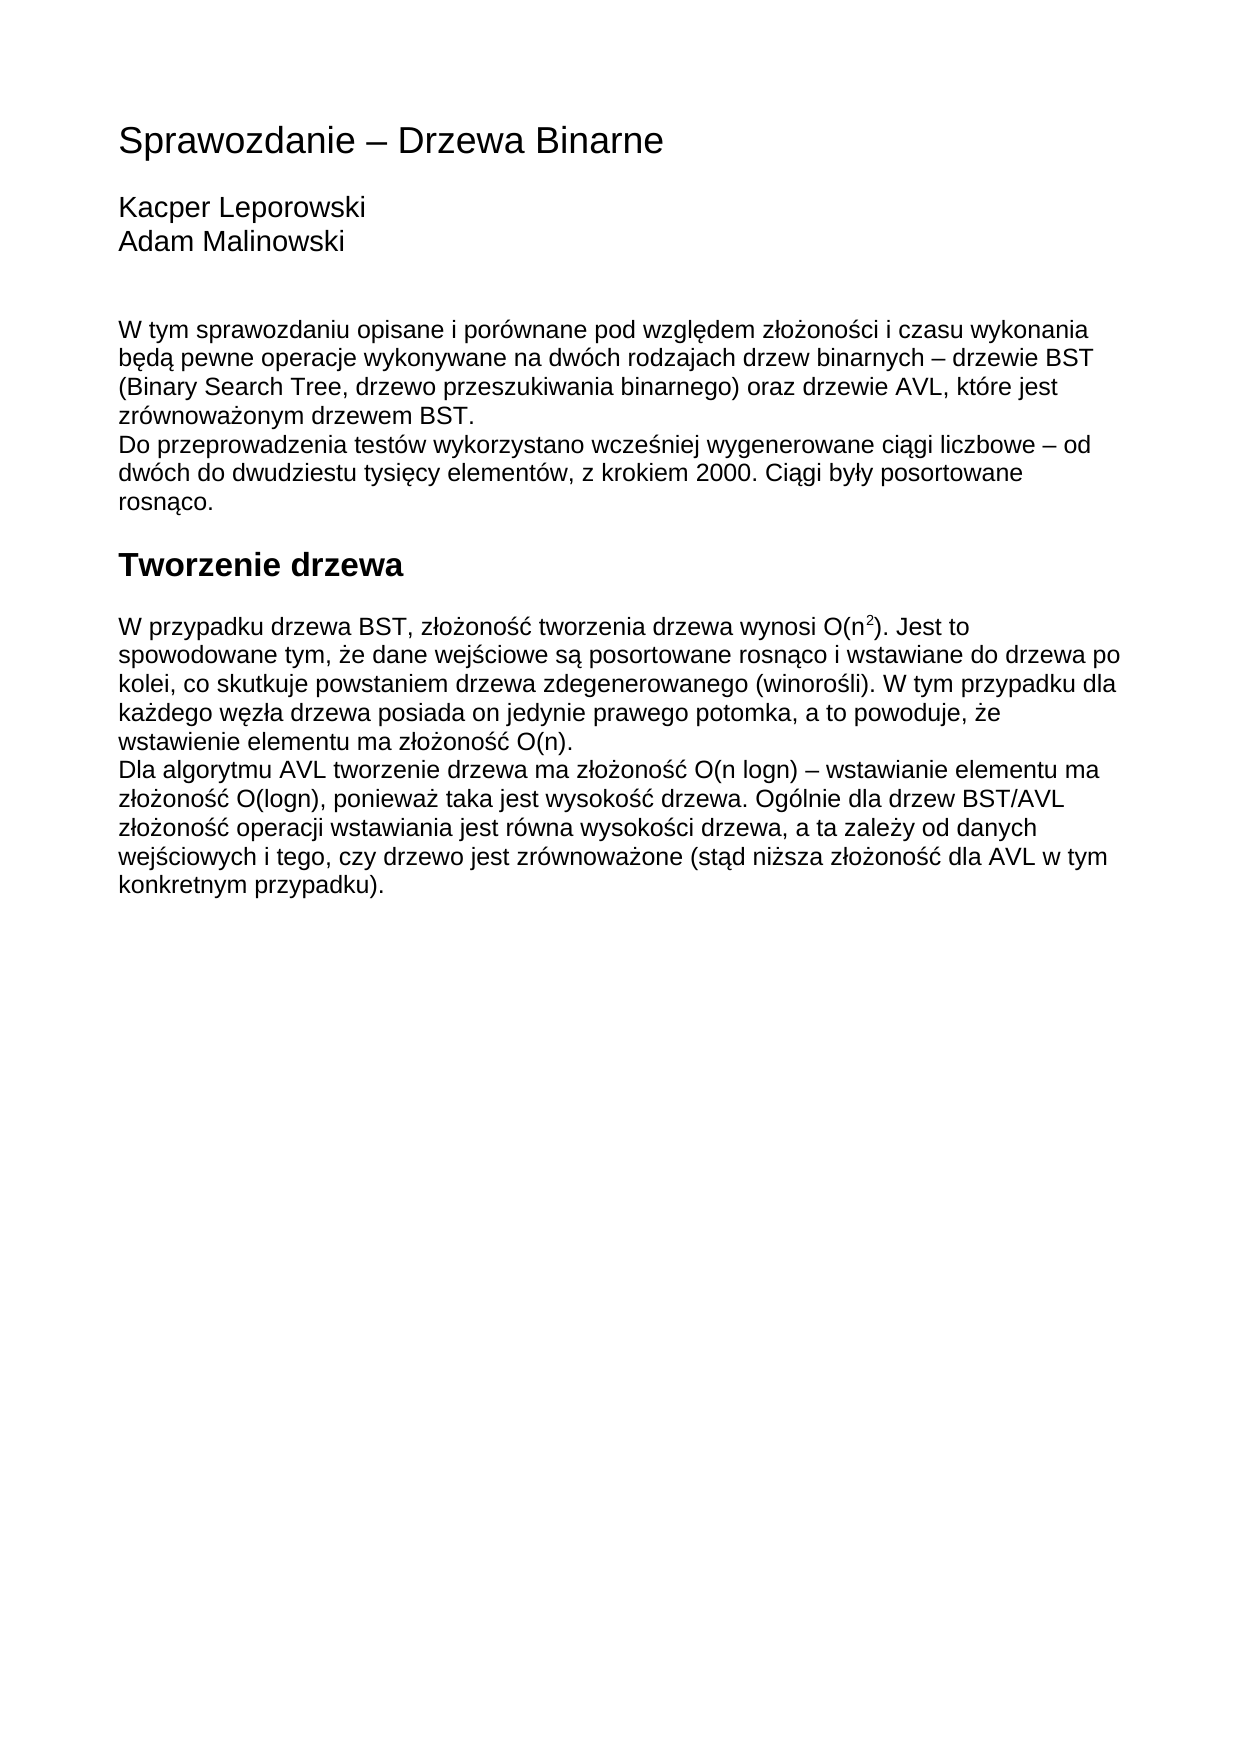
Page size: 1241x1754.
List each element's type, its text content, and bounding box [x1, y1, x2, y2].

text Dla algorytmu AVL tworzenie drzewa ma złożoność O(n logn) – wstawianie elementu ma złożoność O(logn), ponieważ taka jest wysokość drzewa. Ogólnie dla drzew BST/AVL złożoność operacji wstawiania jest równa wysokości drzewa, a ta zależy od danych wejściowych i tego, czy drzewo jest zrównoważone (stąd niższa złożoność dla AVL w tym konkretnym przypadku). [118, 756, 1122, 899]
text Do przeprowadzenia testów wykorzystano wcześniej wygenerowane ciągi liczbowe – od dwóch do dwudziestu tysięcy elementów, z krokiem 2000. Ciągi były posortowane rosnąco. [118, 429, 1122, 516]
text Adam Malinowski [118, 223, 1122, 257]
text Sprawozdanie – Drzewa Binarne [118, 118, 1122, 161]
text Kacper Leporowski [118, 190, 1122, 223]
text W tym sprawozdaniu opisane i porównane pod względem złożoności i czasu wykonania będą pewne operacje wykonywane na dwóch rodzajach drzew binarnych – drzewie BST (Binary Search Tree, drzewo przeszukiwania binarnego) oraz drzewie AVL, które jest zrównoważonym drzewem BST. [118, 314, 1122, 429]
text Tworzenie drzewa [118, 544, 1122, 583]
text W przypadku drzewa BST, złożoność tworzenia drzewa wynosi O(n2). Jest to spowodowane tym, że dane wejściowe są posortowane rosnąco i wstawiane do drzewa po kolei, co skutkuje powstaniem drzewa zdegenerowanego (winorośli). W tym przypadku dla każdego węzła drzewa posiada on jedynie prawego potomka, a to powoduje, że wstawienie elementu ma złożoność O(n). [118, 612, 1122, 756]
